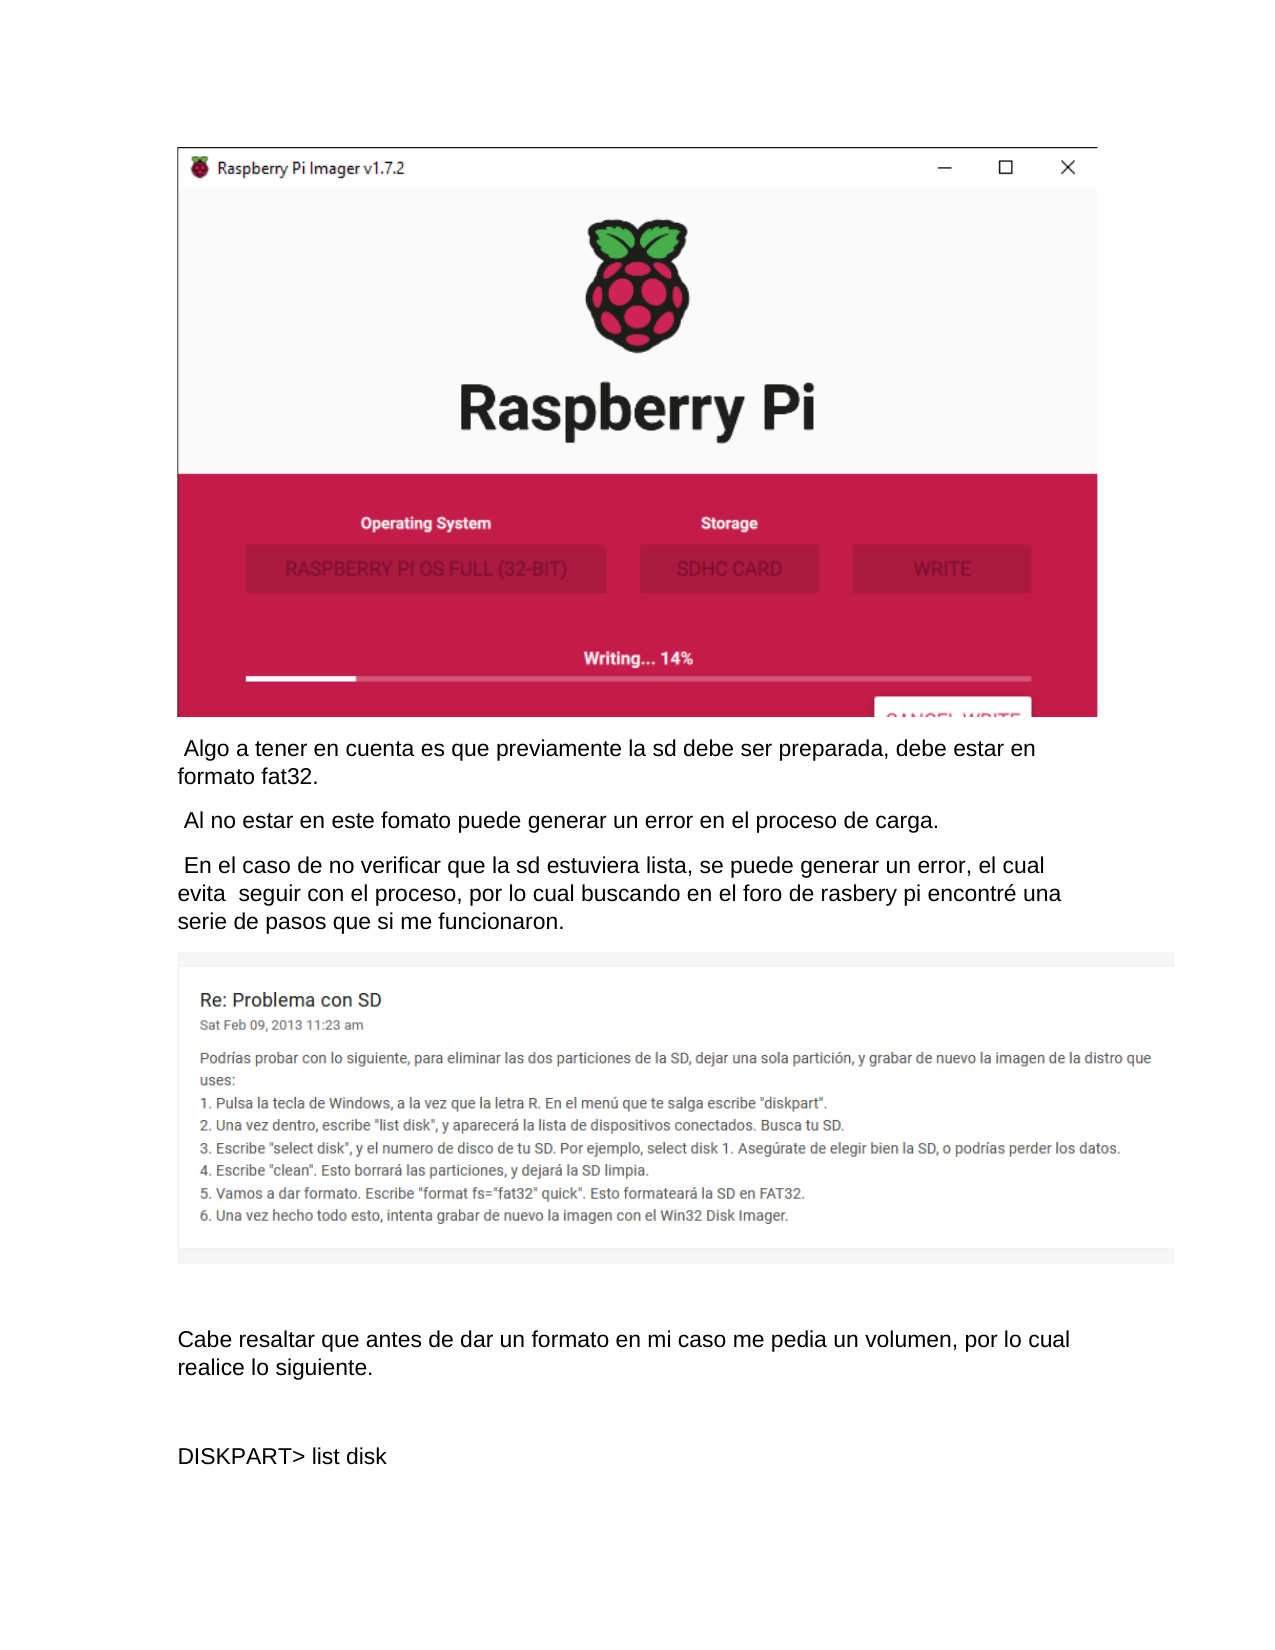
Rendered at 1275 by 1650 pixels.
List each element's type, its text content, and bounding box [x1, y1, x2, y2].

text Algo a tener en cuenta es que previamente la sd debe ser preparada, debe estar en formato fat32. [177, 735, 1098, 789]
text Cabe resaltar que antes de dar un formato en mi caso me pedia un volumen, por lo cual realice lo siguiente. [177, 1326, 1098, 1380]
text Al no estar en este fomato puede generar un error en el proceso de carga. [177, 807, 1098, 833]
text DISKPART> list disk [177, 1443, 1098, 1469]
text En el caso de no verificar que la sd estuviera lista, se puede generar un error, el cual evita seguir con el proceso, por lo cual buscando en el foro de rasbery pi encontré una serie de pasos que si me funcionaron. [177, 852, 1098, 934]
